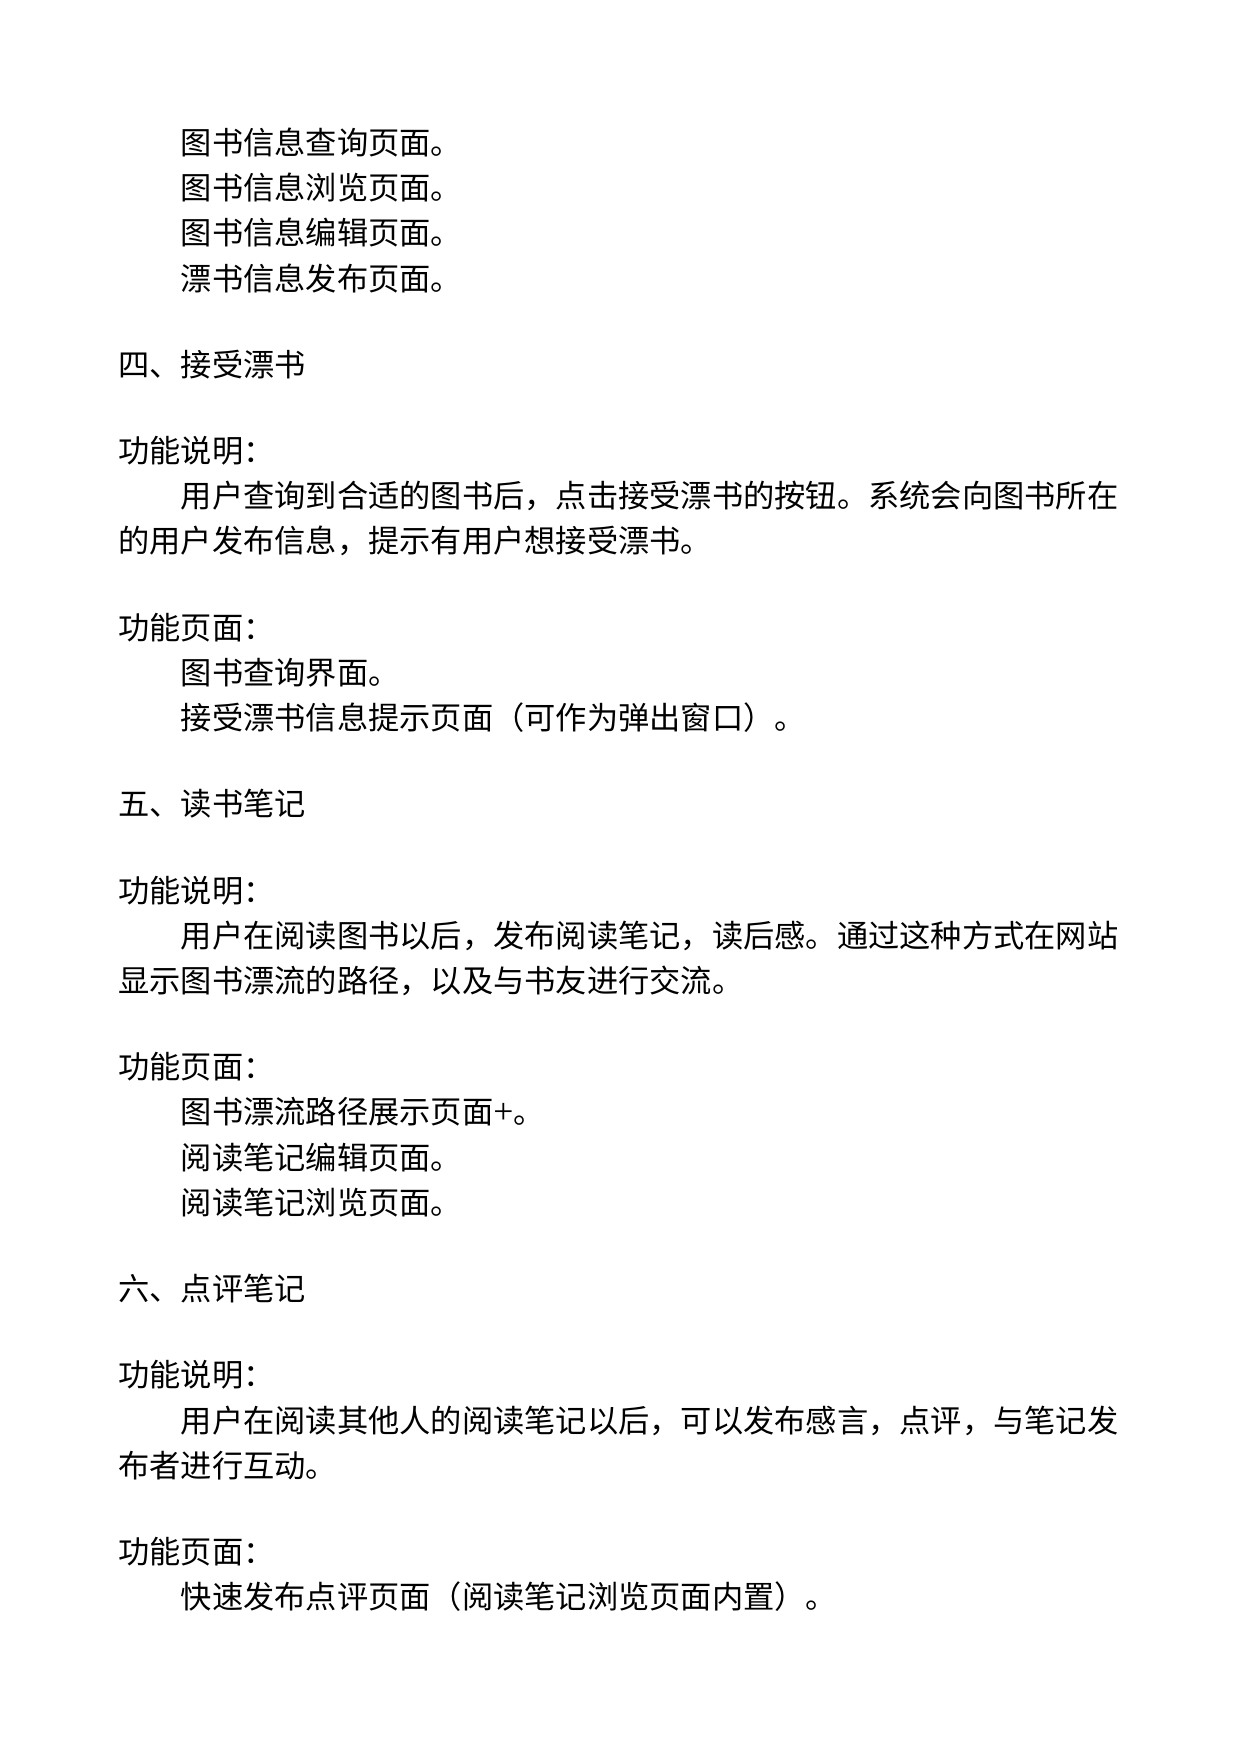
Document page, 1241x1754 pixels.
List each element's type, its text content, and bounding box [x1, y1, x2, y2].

text 功能页面： [118, 1042, 1122, 1088]
text 图书漂流路径展示页面+。 [118, 1088, 1122, 1133]
text 图书信息浏览页面。 [118, 163, 1122, 208]
text 五、读书笔记 [118, 779, 1122, 825]
text 六、点评笔记 [118, 1264, 1122, 1309]
text 功能页面： [118, 603, 1122, 648]
text 快速发布点评页面（阅读笔记浏览页面内置）。 [118, 1572, 1122, 1618]
text 功能说明： [118, 866, 1122, 911]
text 阅读笔记编辑页面。 [118, 1133, 1122, 1178]
text 用户在阅读其他人的阅读笔记以后，可以发布感言，点评，与笔记发布者进行互动。 [118, 1396, 1122, 1486]
text 图书信息查询页面。 [118, 118, 1122, 163]
text 用户查询到合适的图书后，点击接受漂书的按钮。系统会向图书所在的用户发布信息，提示有用户想接受漂书。 [118, 471, 1122, 562]
text 用户在阅读图书以后，发布阅读笔记，读后感。通过这种方式在网站显示图书漂流的路径，以及与书友进行交流。 [118, 911, 1122, 1001]
text 功能说明： [118, 1351, 1122, 1396]
text 功能页面： [118, 1527, 1122, 1572]
text 图书查询界面。 [118, 648, 1122, 693]
text 功能说明： [118, 426, 1122, 471]
text 图书信息编辑页面。 [118, 208, 1122, 254]
text 接受漂书信息提示页面（可作为弹出窗口）。 [118, 693, 1122, 738]
text 阅读笔记浏览页面。 [118, 1178, 1122, 1223]
text 漂书信息发布页面。 [118, 254, 1122, 299]
text 四、接受漂书 [118, 340, 1122, 385]
